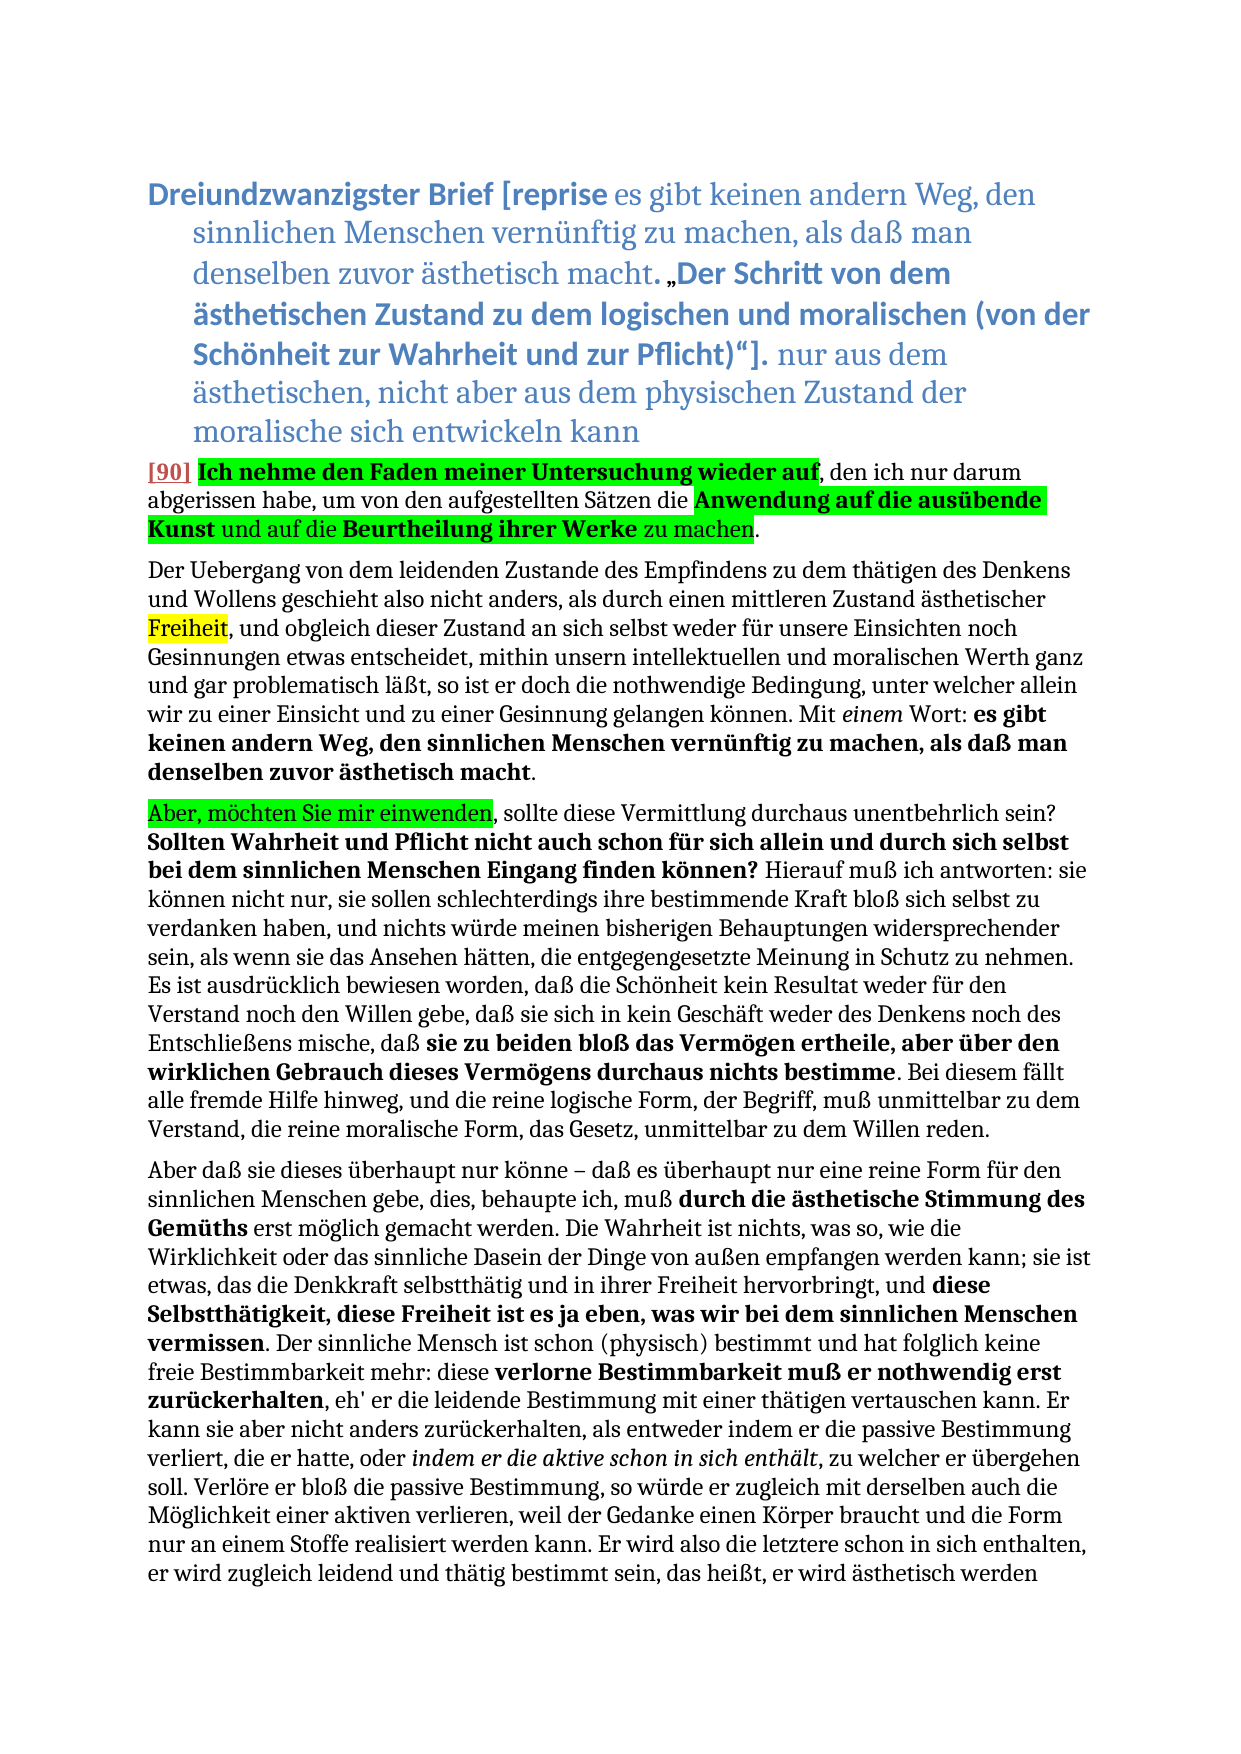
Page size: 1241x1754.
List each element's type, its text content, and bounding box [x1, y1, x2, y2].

text Der Uebergang von dem leidenden Zustande des Empfindens zu dem thätigen des Denkens und Wollens geschieht also nicht anders, als durch einen mittleren Zustand ästhetischer Freiheit, und obgleich dieser Zustand an sich selbst weder für unsere Einsichten noch Gesinnungen etwas entscheidet, mithin unsern intellektuellen und moralischen Werth ganz und gar problematisch läßt, so ist er doch die nothwendige Bedingung, unter welcher allein wir zu einer Einsicht und zu einer Gesinnung gelangen können. Mit einem Wort: es gibt keinen andern Weg, den sinnlichen Menschen vernünftig zu machen, als daß man denselben zuvor ästhetisch macht. [148, 556, 1092, 786]
text [90] Ich nehme den Faden meiner Untersuchung wieder auf, den ich nur darum abgerissen habe, um von den aufgestellten Sätzen die Anwendung auf die ausübende Kunst und auf die Beurtheilung ihrer Werke zu machen. [148, 457, 1092, 544]
text Aber, möchten Sie mir einwenden, sollte diese Vermittlung durchaus unentbehrlich sein? Sollten Wahrheit und Pflicht nicht auch schon für sich allein und durch sich selbst bei dem sinnlichen Menschen Eingang finden können? Hierauf muß ich antworten: sie können nicht nur, sie sollen schlechterdings ihre bestimmende Kraft bloß sich selbst zu verdanken haben, und nichts würde meinen bisherigen Behauptungen widersprechender sein, als wenn sie das Ansehen hätten, die entgegengesetzte Meinung in Schutz zu nehmen. Es ist ausdrücklich bewiesen worden, daß die Schönheit kein Resultat weder für den Verstand noch den Willen gebe, daß sie sich in kein Geschäft weder des Denkens noch des Entschließens mische, daß sie zu beiden bloß das Vermögen ertheile, aber über den wirklichen Gebrauch dieses Vermögens durchaus nichts bestimme. Bei diesem fällt alle fremde Hilfe hinweg, und die reine logische Form, der Begriff, muß unmittelbar zu dem Verstand, die reine moralische Form, das Gesetz, unmittelbar zu dem Willen reden. [148, 799, 1092, 1144]
subtitle Dreiundzwanzigster Brief [reprise es gibt keinen andern Weg, den sinnlichen Menschen vernünftig zu machen, als daß man denselben zuvor ästhetisch macht. „Der Schritt von dem ästhetischen Zustand zu dem logischen und moralischen (von der Schönheit zur Wahrheit und zur Pflicht)“]. nur aus dem ästhetischen, nicht aber aus dem physischen Zustand der moralische sich entwickeln kann [148, 173, 1092, 451]
text Aber daß sie dieses überhaupt nur könne – daß es überhaupt nur eine reine Form für den sinnlichen Menschen gebe, dies, behaupte ich, muß durch die ästhetische Stimmung des Gemüths erst möglich gemacht werden. Die Wahrheit ist nichts, was so, wie die Wirklichkeit oder das sinnliche Dasein der Dinge von außen empfangen werden kann; sie ist etwas, das die Denkkraft selbstthätig und in ihrer Freiheit hervorbringt, und diese Selbstthätigkeit, diese Freiheit ist es ja eben, was wir bei dem sinnlichen Menschen vermissen. Der sinnliche Mensch ist schon (physisch) bestimmt und hat folglich keine freie Bestimmbarkeit mehr: diese verlorne Bestimmbarkeit muß er nothwendig erst zurückerhalten, eh' er die leidende Bestimmung mit einer thätigen vertauschen kann. Er kann sie aber nicht anders zurückerhalten, als entweder indem er die passive Bestimmung verliert, die er hatte, oder indem er die aktive schon in sich enthält, zu welcher er übergehen soll. Verlöre er bloß die passive Bestimmung, so würde er zugleich mit derselben auch die Möglichkeit einer aktiven verlieren, weil der Gedanke einen Körper braucht und die Form nur an einem Stoffe realisiert werden kann. Er wird also die letztere schon in sich enthalten, er wird zugleich leidend und thätig bestimmt sein, das heißt, er wird ästhetisch werden [148, 1156, 1092, 1588]
